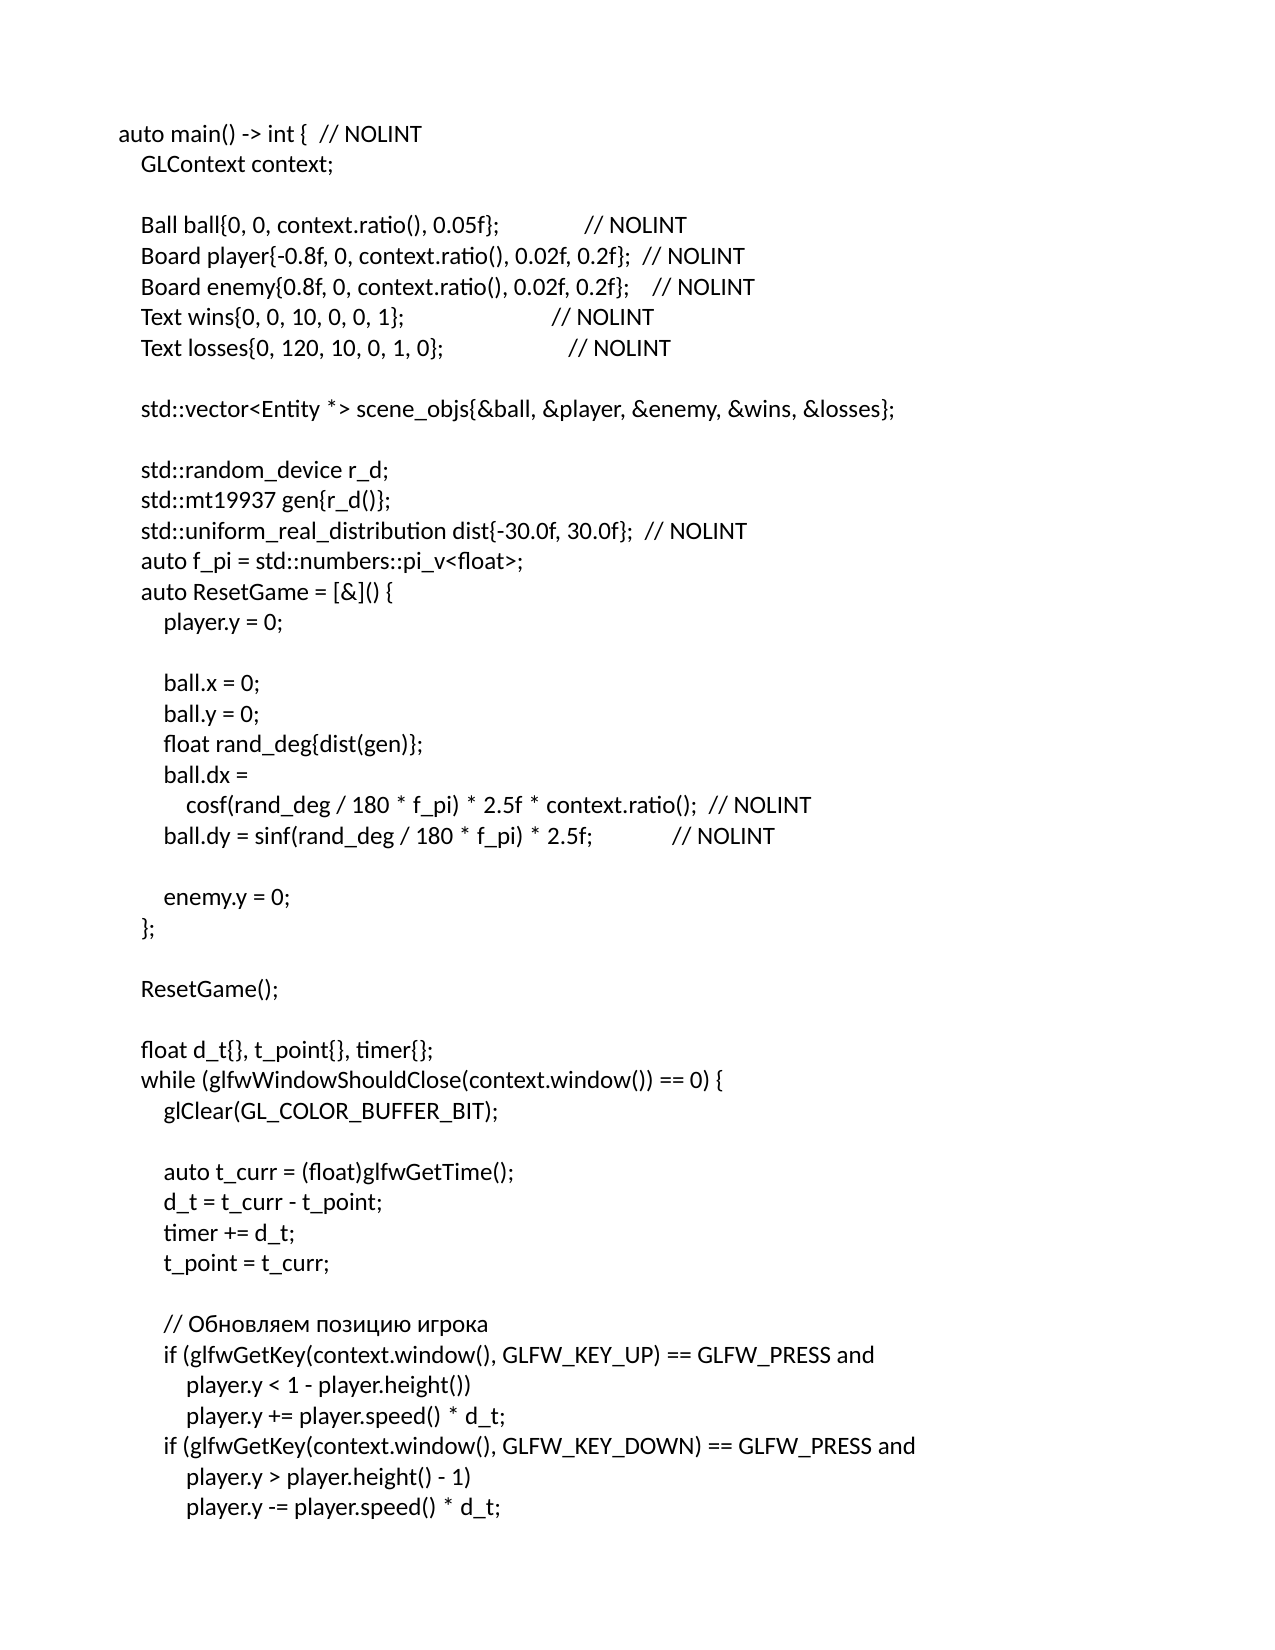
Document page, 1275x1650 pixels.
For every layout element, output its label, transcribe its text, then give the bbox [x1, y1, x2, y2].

text auto t_curr = (float)glfwGetTime(); [118, 1156, 1157, 1186]
text t_point = t_curr; [118, 1247, 1157, 1278]
text player.y -= player.speed() * d_t; [118, 1492, 1157, 1522]
text }; [118, 912, 1157, 942]
text if (glfwGetKey(context.window(), GLFW_KEY_UP) == GLFW_PRESS and [118, 1339, 1157, 1369]
text std::vector<Entity *> scene_objs{&ball, &player, &enemy, &wins, &losses}; [118, 393, 1157, 423]
text player.y < 1 - player.height()) [118, 1369, 1157, 1400]
text player.y += player.speed() * d_t; [118, 1400, 1157, 1431]
text std::uniform_real_distribution dist{-30.0f, 30.0f}; // NOLINT [118, 515, 1157, 545]
text timer += d_t; [118, 1217, 1157, 1247]
text float d_t{}, t_point{}, timer{}; [118, 1034, 1157, 1064]
text d_t = t_curr - t_point; [118, 1186, 1157, 1217]
text enemy.y = 0; [118, 881, 1157, 912]
text ball.x = 0; [118, 667, 1157, 698]
text auto f_pi = std::numbers::pi_v<float>; [118, 545, 1157, 576]
text glClear(GL_COLOR_BUFFER_BIT); [118, 1095, 1157, 1125]
text std::mt19937 gen{r_d()}; [118, 484, 1157, 515]
text Ball ball{0, 0, context.ratio(), 0.05f}; // NOLINT [118, 210, 1157, 240]
text ball.y = 0; [118, 698, 1157, 728]
text player.y > player.height() - 1) [118, 1461, 1157, 1492]
text cosf(rand_deg / 180 * f_pi) * 2.5f * context.ratio(); // NOLINT [118, 789, 1157, 820]
text ball.dy = sinf(rand_deg / 180 * f_pi) * 2.5f; // NOLINT [118, 820, 1157, 851]
text while (glfwWindowShouldClose(context.window()) == 0) { [118, 1064, 1157, 1095]
text player.y = 0; [118, 606, 1157, 637]
text ResetGame(); [118, 973, 1157, 1003]
text Board enemy{0.8f, 0, context.ratio(), 0.02f, 0.2f}; // NOLINT [118, 271, 1157, 301]
text GLContext context; [118, 149, 1157, 179]
text // Обновляем позицию игрока [118, 1308, 1157, 1339]
text ball.dx = [118, 759, 1157, 789]
text float rand_deg{dist(gen)}; [118, 728, 1157, 759]
text Text wins{0, 0, 10, 0, 0, 1}; // NOLINT [118, 301, 1157, 332]
text Text losses{0, 120, 10, 0, 1, 0}; // NOLINT [118, 332, 1157, 362]
text if (glfwGetKey(context.window(), GLFW_KEY_DOWN) == GLFW_PRESS and [118, 1431, 1157, 1461]
text Board player{-0.8f, 0, context.ratio(), 0.02f, 0.2f}; // NOLINT [118, 240, 1157, 271]
text std::random_device r_d; [118, 454, 1157, 484]
text auto ResetGame = [&]() { [118, 576, 1157, 606]
text auto main() -> int { // NOLINT [118, 118, 1157, 149]
